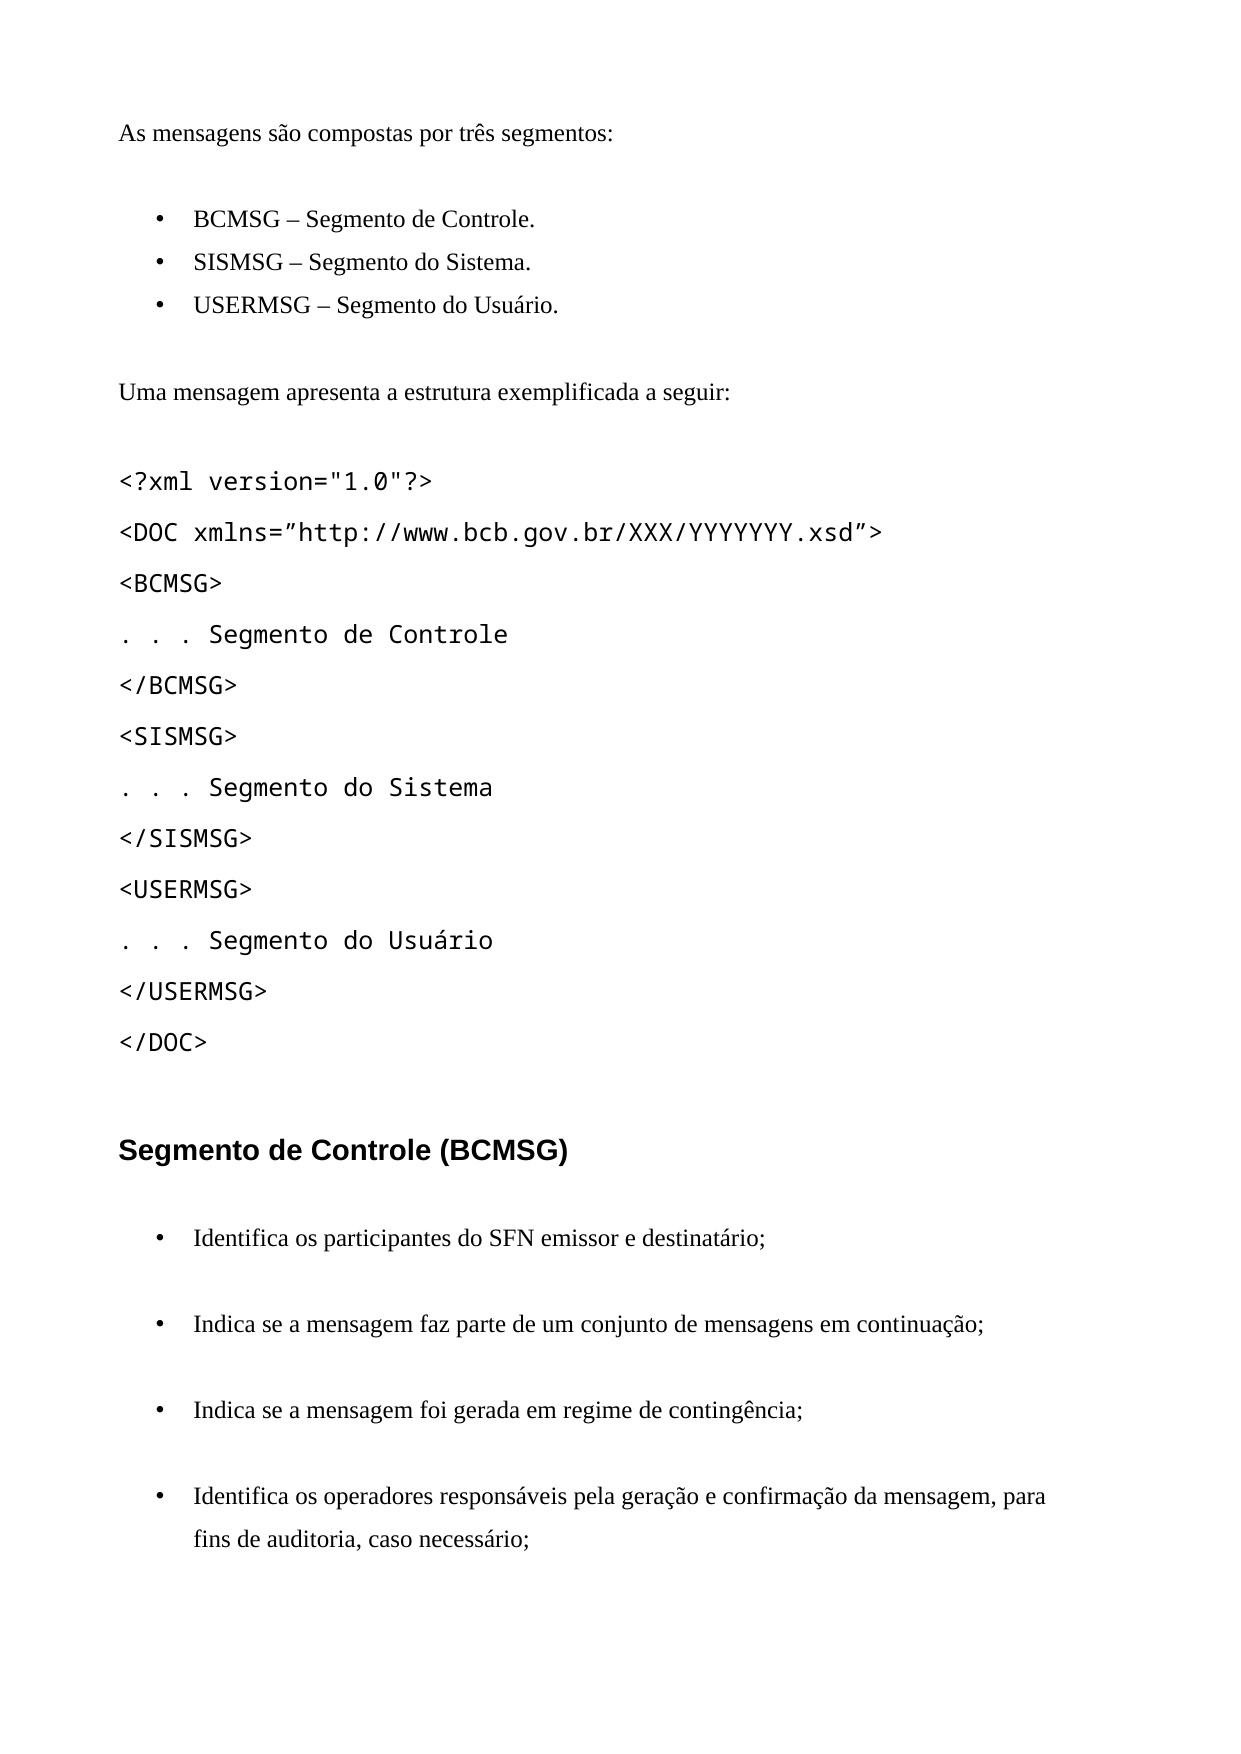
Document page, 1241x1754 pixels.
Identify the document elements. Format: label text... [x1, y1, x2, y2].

text . . . Segmento do Usuário [118, 922, 1122, 957]
text </BCMSG> [118, 667, 1122, 701]
list BCMSG – Segmento de Controle. [156, 204, 1122, 233]
list SISMSG – Segmento do Sistema. [156, 247, 1122, 276]
list Identifica os participantes do SFN emissor e destinatário; [156, 1223, 1122, 1251]
list fins de auditoria, caso necessário; [156, 1524, 1122, 1553]
text Uma mensagem apresenta a estrutura exemplificada a seguir: [118, 377, 1122, 406]
text </SISMSG> [118, 820, 1122, 854]
text <DOC xmlns=”http://www.bcb.gov.br/XXX/YYYYYYY.xsd”> [118, 514, 1122, 548]
text <?xml version="1.0"?> [118, 463, 1122, 497]
text . . . Segmento de Controle [118, 616, 1122, 650]
text As mensagens são compostas por três segmentos: [118, 118, 1122, 147]
subtitle Segmento de Controle (BCMSG) [118, 1133, 1122, 1167]
text </DOC> [118, 1024, 1122, 1059]
text </USERMSG> [118, 973, 1122, 1008]
list USERMSG – Segmento do Usuário. [156, 291, 1122, 319]
text <BCMSG> [118, 565, 1122, 599]
text . . . Segmento do Sistema [118, 769, 1122, 803]
list Indica se a mensagem faz parte de um conjunto de mensagens em continuação; [156, 1309, 1122, 1338]
text <USERMSG> [118, 871, 1122, 906]
list Indica se a mensagem foi gerada em regime de contingência; [156, 1395, 1122, 1424]
list Identifica os operadores responsáveis pela geração e confirmação da mensagem, para [156, 1481, 1122, 1510]
text <SISMSG> [118, 718, 1122, 752]
